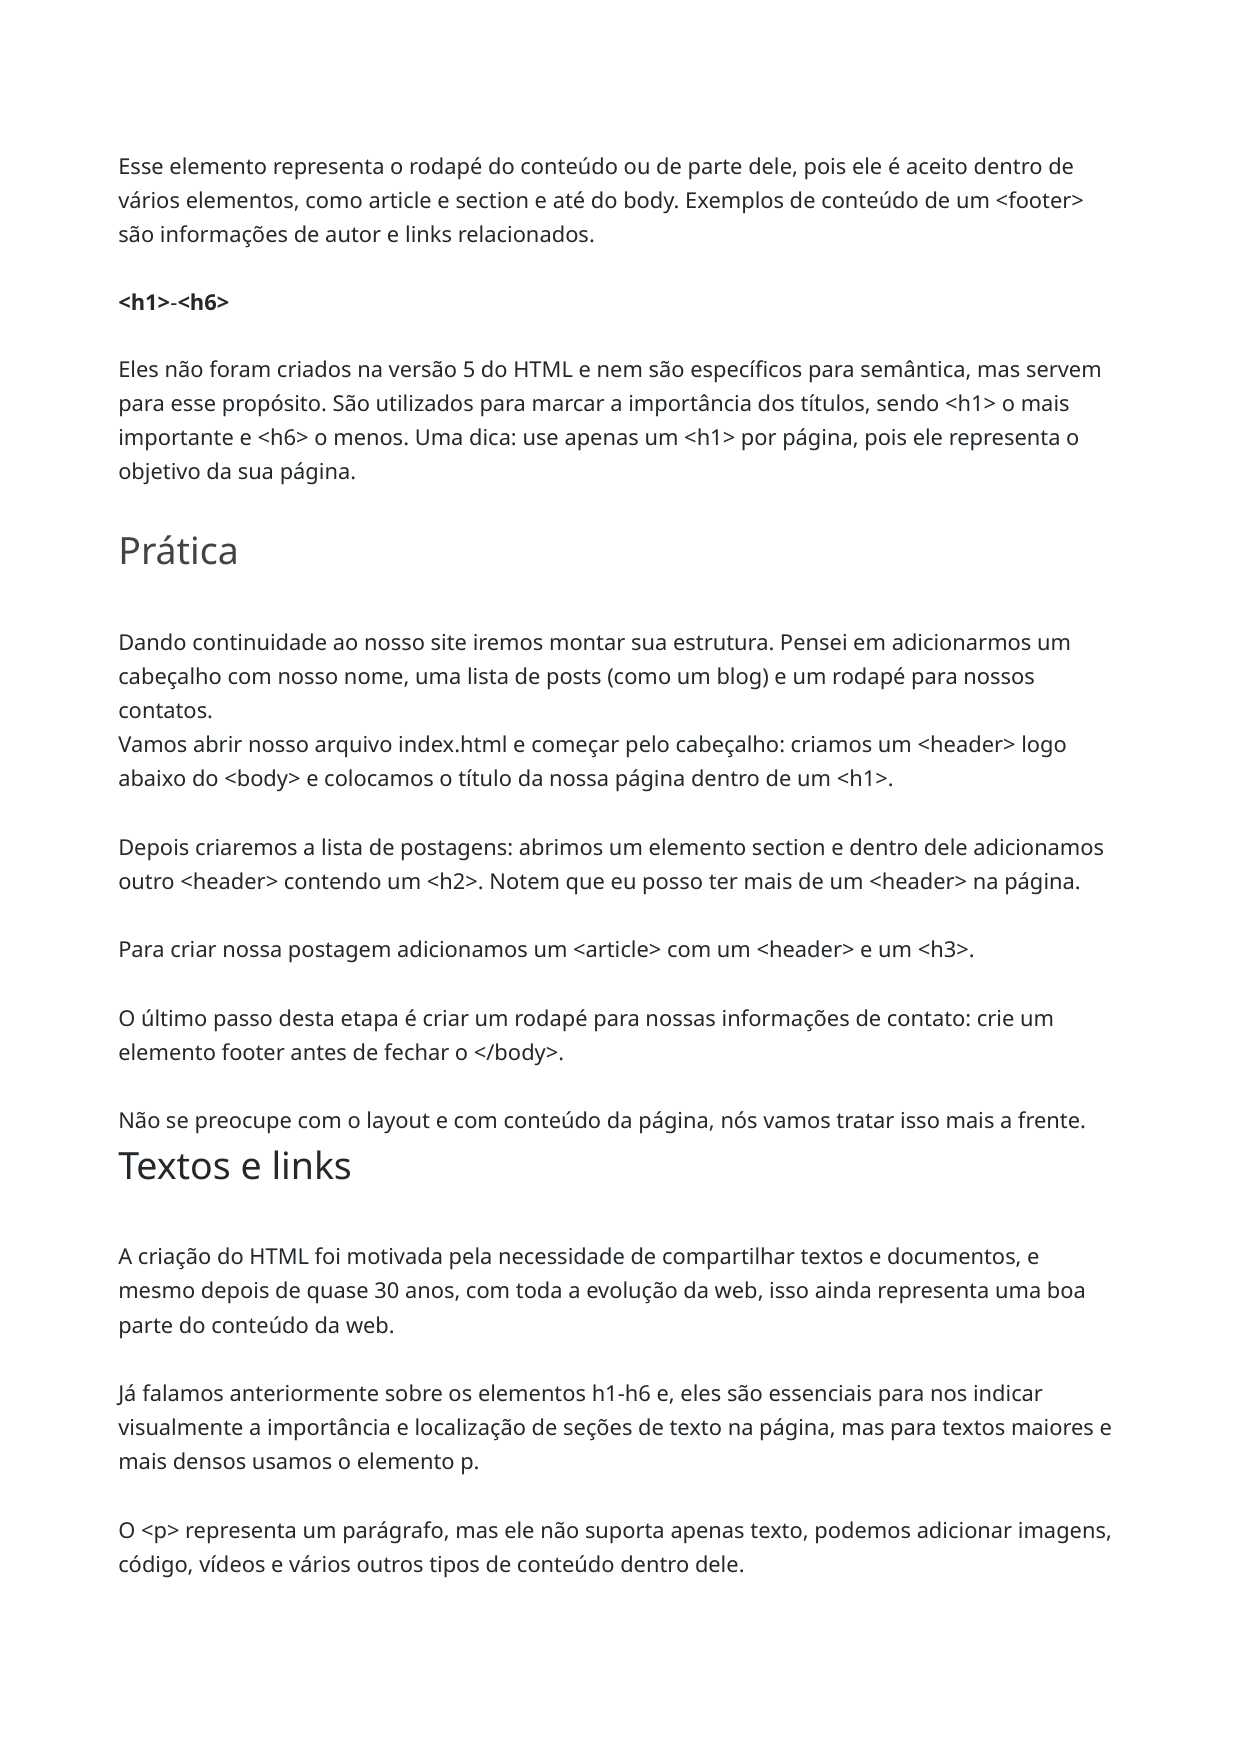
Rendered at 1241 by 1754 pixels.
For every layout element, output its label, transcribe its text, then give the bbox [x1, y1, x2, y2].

text Eles não foram criados na versão 5 do HTML e nem são específicos para semântica, mas servem para esse propósito. São utilizados para marcar a importância dos títulos, sendo <h1> o mais importante e <h6> o menos. Uma dica: use apenas um <h1> por página, pois ele representa o objetivo da sua página. [118, 354, 1122, 486]
text <h1>-<h6> [118, 287, 1122, 316]
text Para criar nossa postagem adicionamos um <article> com um <header> e um <h3>. [118, 934, 1122, 964]
text O último passo desta etapa é criar um rodapé para nossas informações de contato: crie um elemento footer antes de fechar o </body>. [118, 1003, 1122, 1067]
text Vamos abrir nosso arquivo index.html e começar pelo cabeçalho: criamos um <header> logo abaixo do <body> e colocamos o título da nossa página dentro de um <h1>. [118, 729, 1122, 793]
subtitle Prática [118, 525, 1122, 576]
text A criação do HTML foi motivada pela necessidade de compartilhar textos e documentos, e mesmo depois de quase 30 anos, com toda a evolução da web, isso ainda representa uma boa parte do conteúdo da web. [118, 1241, 1122, 1339]
text Esse elemento representa o rodapé do conteúdo ou de parte dele, pois ele é aceito dentro de vários elementos, como article e section e até do body. Exemplos de conteúdo de um <footer> são informações de autor e links relacionados. [118, 151, 1122, 249]
text Não se preocupe com o layout e com conteúdo da página, nós vamos tratar isso mais a frente. [118, 1105, 1122, 1135]
subtitle Textos e links [118, 1139, 1122, 1190]
text Já falamos anteriormente sobre os elementos h1-h6 e, eles são essenciais para nos indicar visualmente a importância e localização de seções de texto na página, mas para textos maiores e mais densos usamos o elemento p. [118, 1378, 1122, 1476]
text O <p> representa um parágrafo, mas ele não suporta apenas texto, podemos adicionar imagens, código, vídeos e vários outros tipos de conteúdo dentro dele. [118, 1515, 1122, 1579]
text Depois criaremos a lista de postagens: abrimos um elemento section e dentro dele adicionamos outro <header> contendo um <h2>. Notem que eu posso ter mais de um <header> na página. [118, 832, 1122, 896]
text Dando continuidade ao nosso site iremos montar sua estrutura. Pensei em adicionarmos um cabeçalho com nosso nome, uma lista de posts (como um blog) e um rodapé para nossos contatos. [118, 627, 1122, 725]
